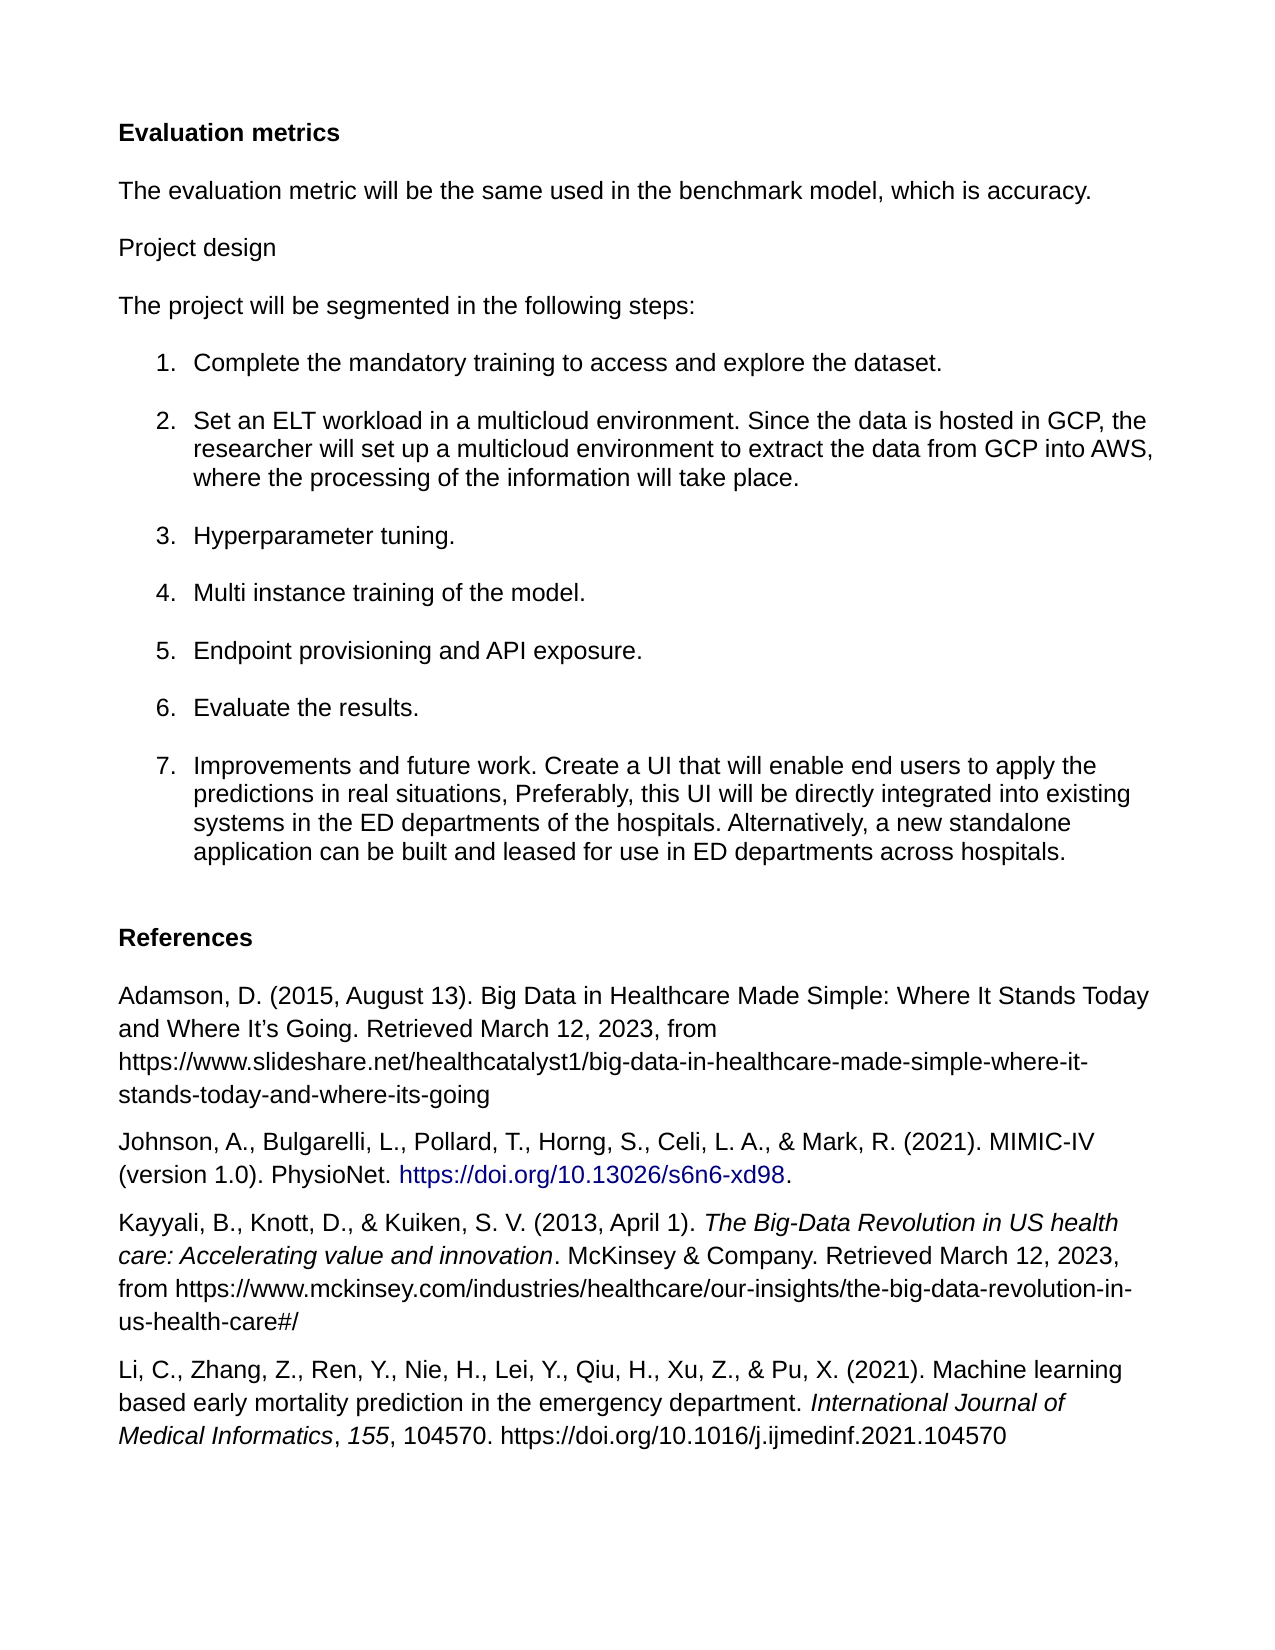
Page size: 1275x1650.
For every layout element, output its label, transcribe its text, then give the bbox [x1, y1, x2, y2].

text Project design [118, 233, 1157, 262]
list Improvements and future work. Create a UI that will enable end users to apply the predictions in real situations, Preferably, this UI will be directly integrated into existing systems in the ED departments of the hospitals. Alternatively, a new standalone application can be built and leased for use in ED departments across hospitals. [156, 751, 1157, 866]
text Adamson, D. (2015, August 13). Big Data in Healthcare Made Simple: Where It Stands Today and Where It’s Going. Retrieved March 12, 2023, from https://www.slideshare.net/healthcatalyst1/big-data-in-healthcare-made-simple-where-it-stands-today-and-where-its-going [118, 981, 1157, 1108]
list Hyperparameter tuning. [156, 521, 1157, 549]
list Complete the mandatory training to access and explore the dataset. [156, 348, 1157, 377]
list Set an ELT workload in a multicloud environment. Since the data is hosted in GCP, the researcher will set up a multicloud environment to extract the data from GCP into AWS, where the processing of the information will take place. [156, 406, 1157, 492]
list Multi instance training of the model. [156, 578, 1157, 607]
text Kayyali, B., Knott, D., & Kuiken, S. V. (2013, April 1). The Big-Data Revolution in US health care: Accelerating value and innovation. McKinsey & Company. Retrieved March 12, 2023, from https://www.mckinsey.com/industries/healthcare/our-insights/the-big-data-revolution-in-us-health-care#/ [118, 1208, 1157, 1336]
text The evaluation metric will be the same used in the benchmark model, which is accuracy. [118, 176, 1157, 204]
text Li, C., Zhang, Z., Ren, Y., Nie, H., Lei, Y., Qiu, H., Xu, Z., & Pu, X. (2021). Machine learning based early mortality prediction in the emergency department. International Journal of Medical Informatics, 155, 104570. https://doi.org/10.1016/j.ijmedinf.2021.104570 [118, 1354, 1157, 1449]
text Evaluation metrics [118, 118, 1157, 147]
list Evaluate the results. [156, 693, 1157, 722]
text References [118, 923, 1157, 952]
list Endpoint provisioning and API exposure. [156, 636, 1157, 664]
text Johnson, A., Bulgarelli, L., Pollard, T., Horng, S., Celi, L. A., & Mark, R. (2021). MIMIC-IV (version 1.0). PhysioNet. https://doi.org/10.13026/s6n6-xd98. [118, 1127, 1157, 1189]
text The project will be segmented in the following steps: [118, 291, 1157, 319]
